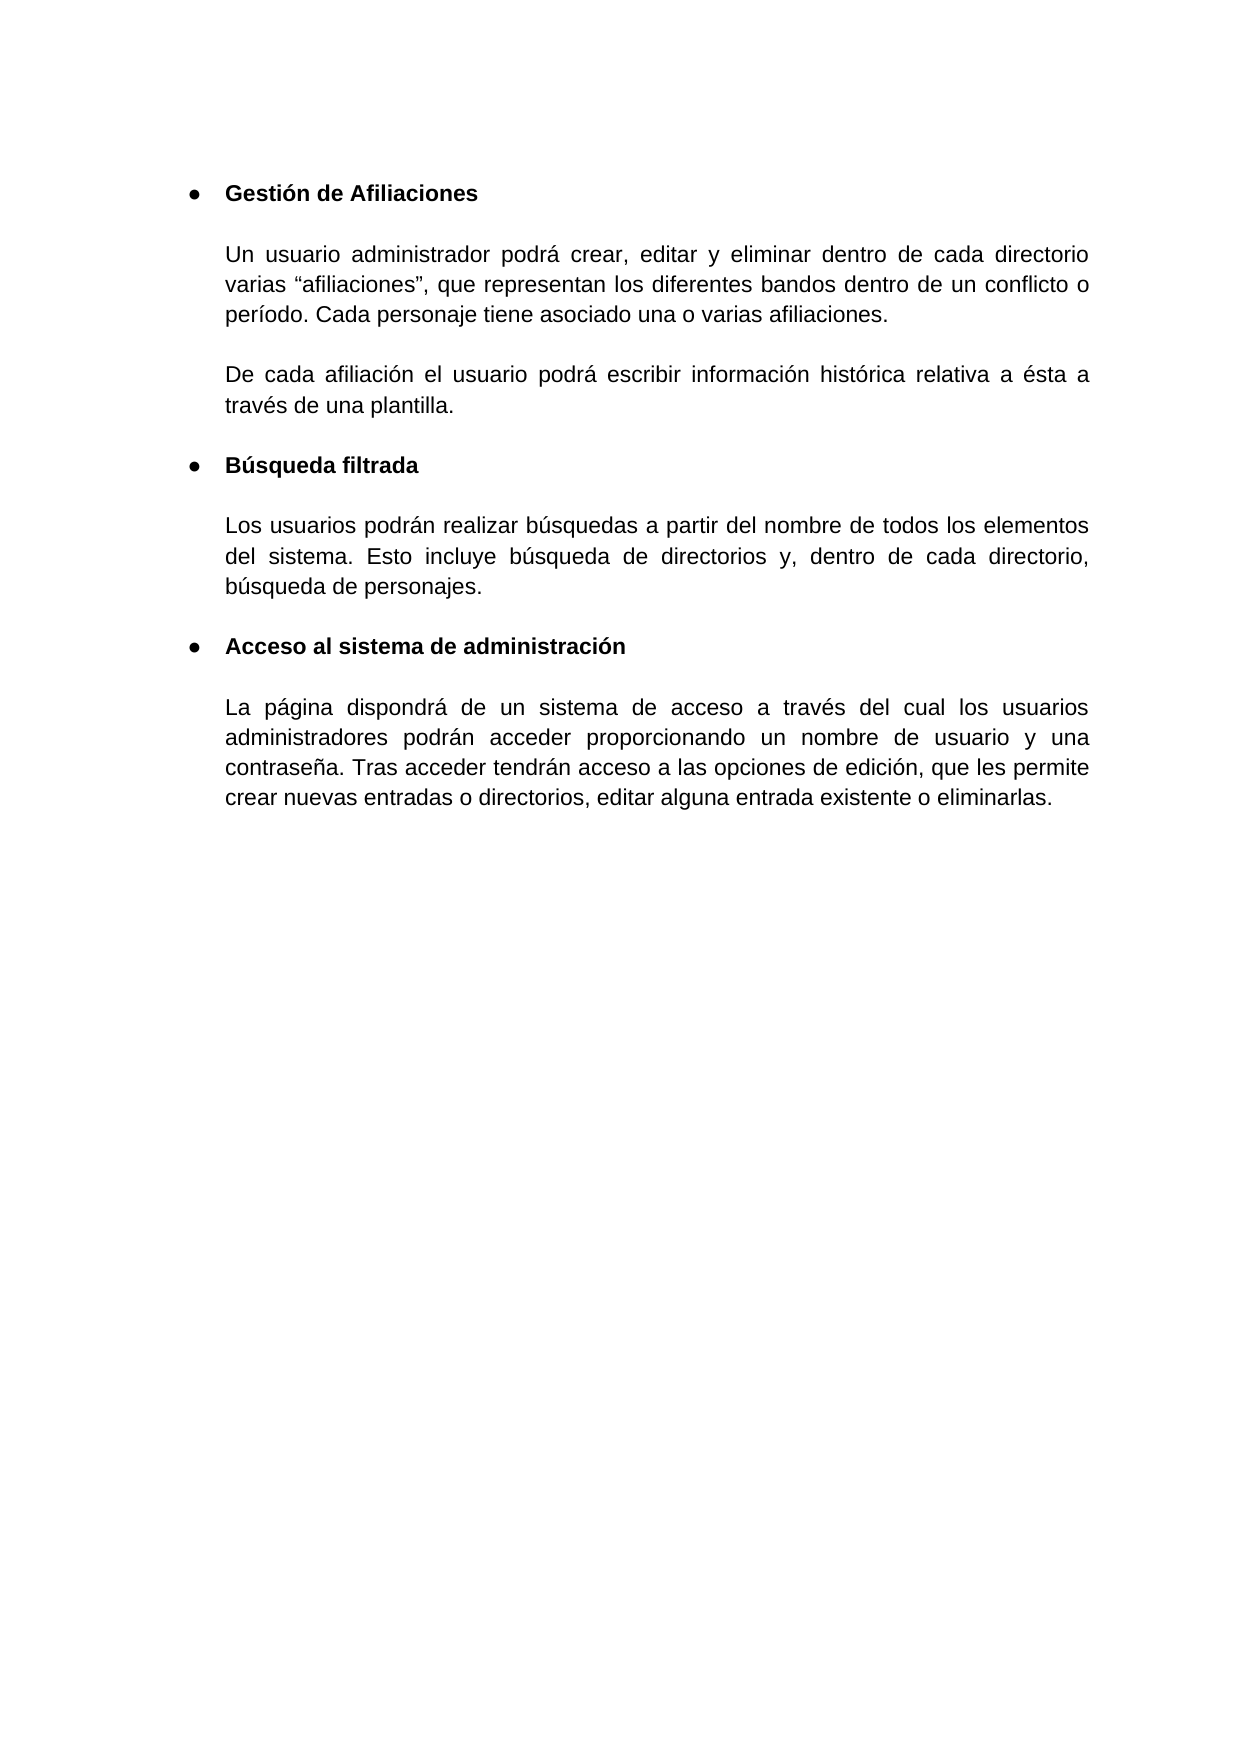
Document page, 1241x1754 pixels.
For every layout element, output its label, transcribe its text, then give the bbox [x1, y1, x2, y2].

list Búsqueda filtrada [187, 452, 1090, 478]
list Acceso al sistema de administración [187, 633, 1090, 660]
list Gestión de Afiliaciones [187, 180, 1090, 207]
text De cada afiliación el usuario podrá escribir información histórica relativa a ésta a través de una plantilla. [225, 361, 1090, 418]
text La página dispondrá de un sistema de acceso a través del cual los usuarios administradores podrán acceder proporcionando un nombre de usuario y una contraseña. Tras acceder tendrán acceso a las opciones de edición, que les permite crear nuevas entradas o directorios, editar alguna entrada existente o eliminarlas. [225, 694, 1090, 811]
text Los usuarios podrán realizar búsquedas a partir del nombre de todos los elementos del sistema. Esto incluye búsqueda de directorios y, dentro de cada directorio, búsqueda de personajes. [225, 512, 1090, 599]
text Un usuario administrador podrá crear, editar y eliminar dentro de cada directorio varias “afiliaciones”, que representan los diferentes bandos dentro de un conflicto o período. Cada personaje tiene asociado una o varias afiliaciones. [225, 241, 1090, 327]
